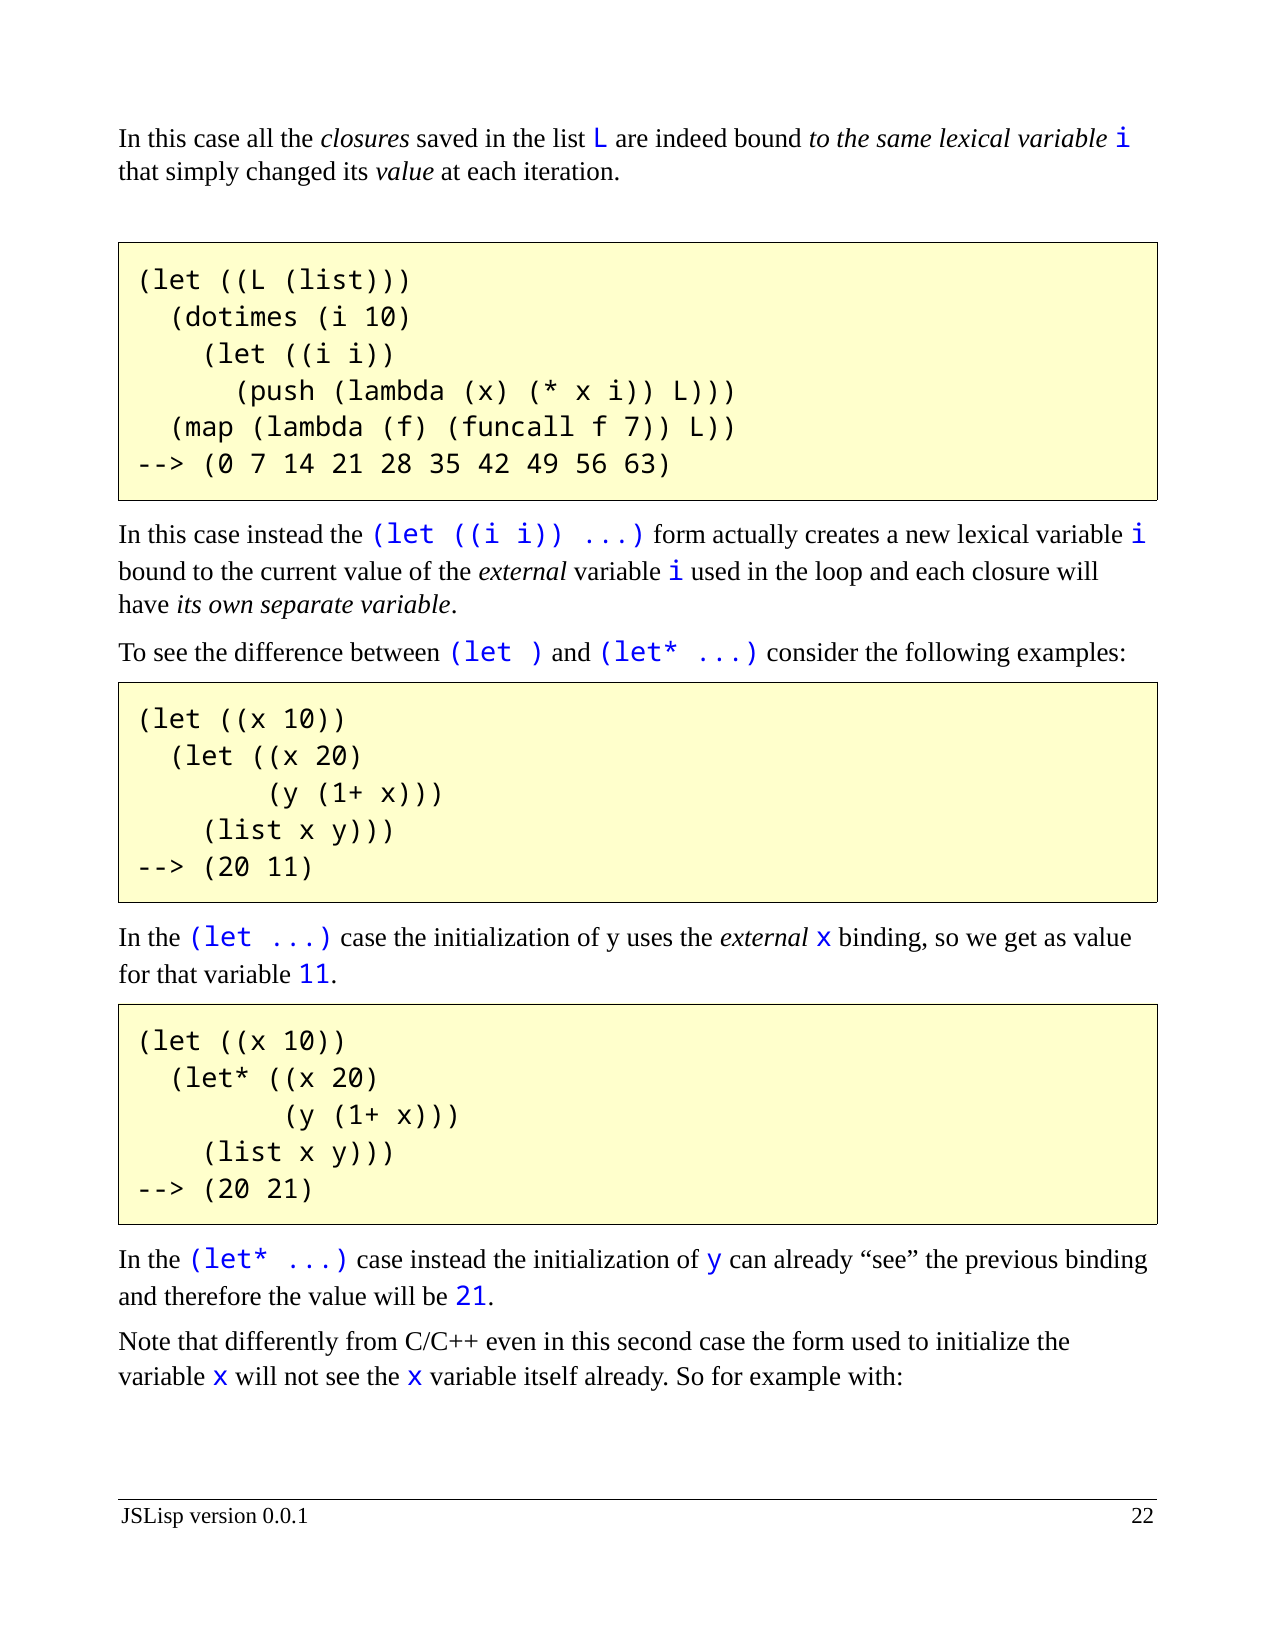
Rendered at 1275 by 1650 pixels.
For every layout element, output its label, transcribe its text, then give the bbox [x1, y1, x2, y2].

text (let ((L (list))) (dotimes (i 10) (let ((i i)) (push (lambda (x) (* x i)) L))) (map (lambda (f) (funcall f 7)) L)) --> (0 7 14 21 28 35 42 49 56 63) [119, 243, 1157, 500]
text Note that differently from C/C++ even in this second case the form used to initialize the variable x will not see the x variable itself already. So for example with: [118, 1325, 1157, 1393]
text (let ((x 10)) (let ((x 20) (y (1+ x))) (list x y))) --> (20 11) [119, 683, 1157, 902]
text (let ((x 10)) (let* ((x 20) (y (1+ x))) (list x y))) --> (20 21) [119, 1005, 1157, 1224]
text In this case instead the (let ((i i)) ...) form actually creates a new lexical variable i bound to the current value of the external variable i used in the loop and each closure will have its own separate variable. [118, 515, 1157, 620]
text In the (let ...) case the initialization of y uses the external x binding, so we get as value for that variable 11. [118, 917, 1157, 991]
text In the (let* ...) case instead the initialization of y can already “see” the previous binding and therefore the value will be 21. [118, 1239, 1157, 1313]
text In this case all the closures saved in the list L are indeed bound to the same lexical variable i that simply changed its value at each iteration. [118, 118, 1157, 186]
text To see the difference between (let ) and (let* ...) consider the following examples: [118, 632, 1157, 669]
